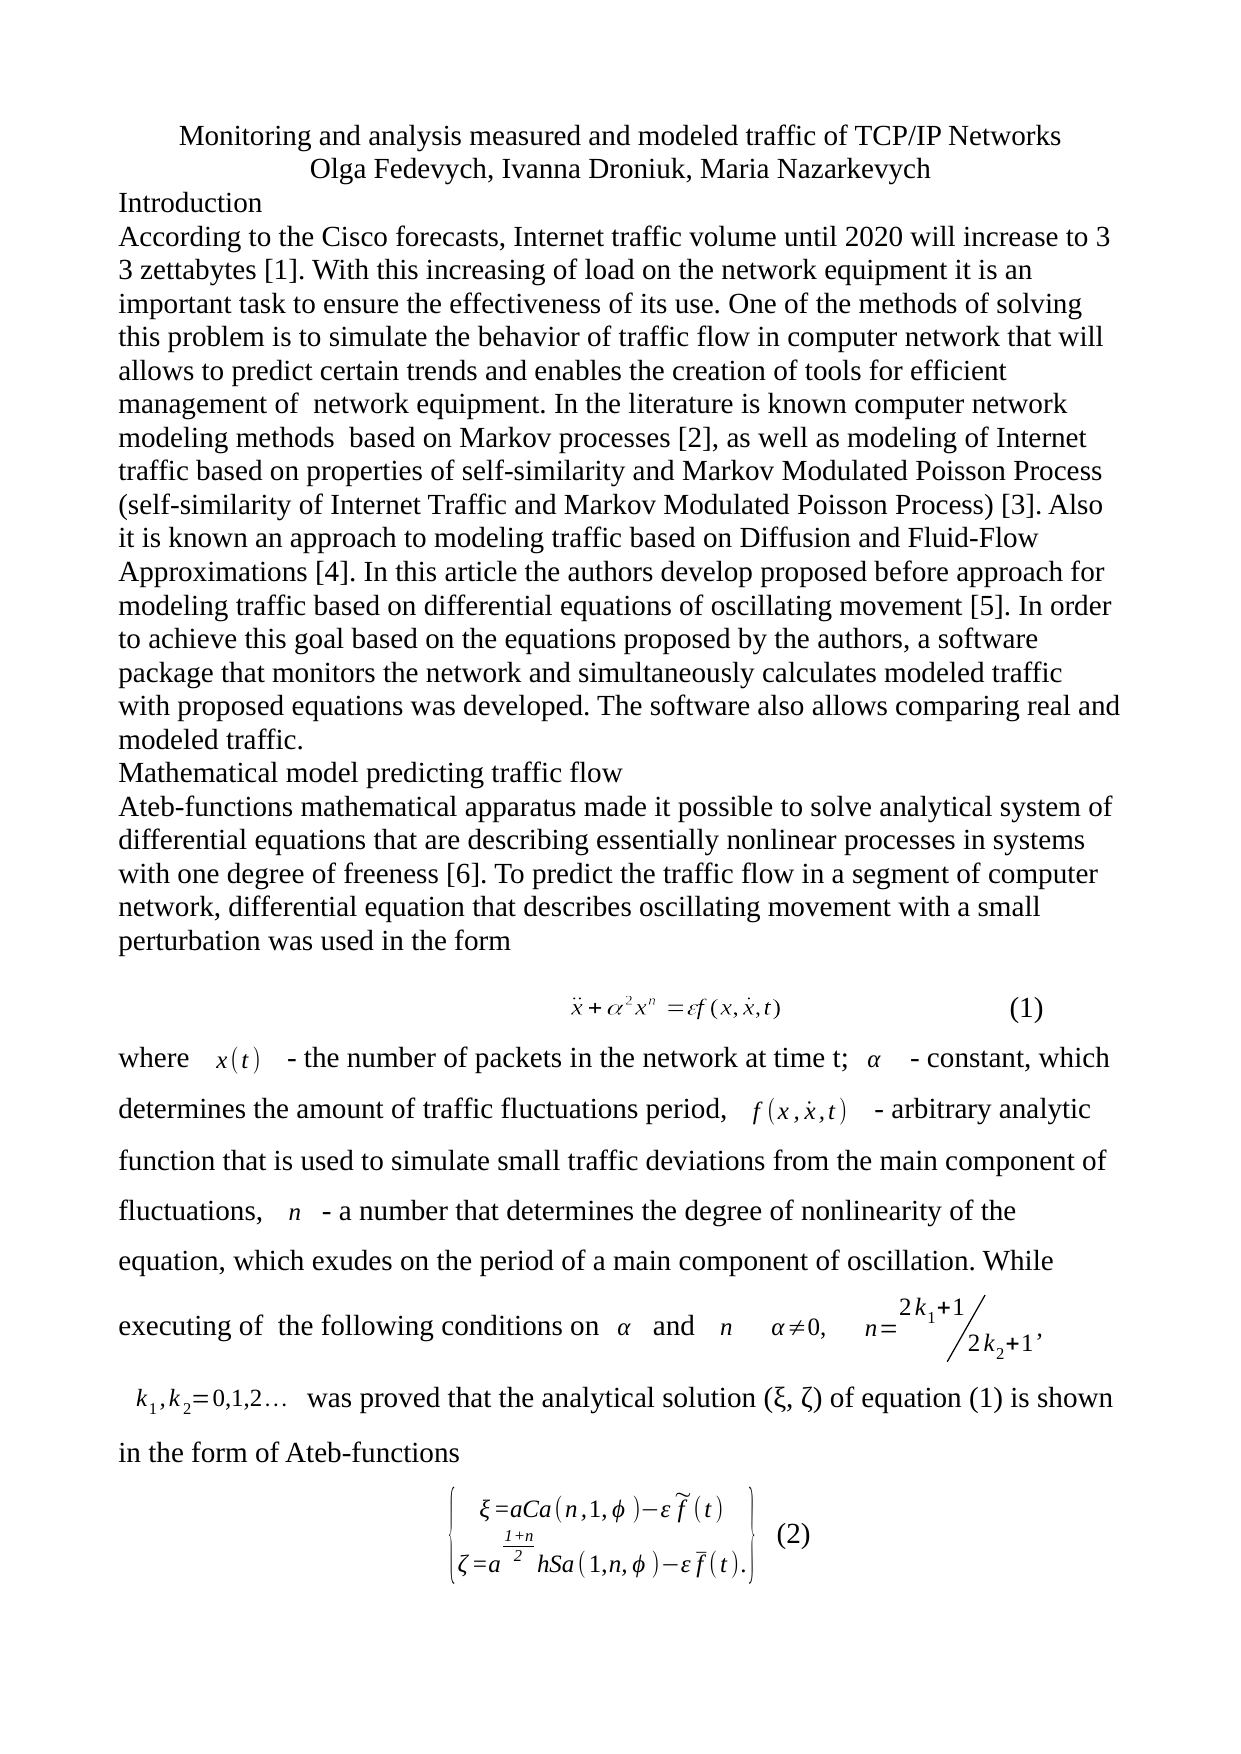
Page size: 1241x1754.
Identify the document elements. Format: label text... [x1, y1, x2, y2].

text Monitoring and analysis measured and modeled traffic of TCP/IP Networks [118, 118, 1122, 152]
text (2) [118, 1485, 1122, 1585]
text According to the Cisco forecasts, Internet traffic volume until 2020 will increase to 3 3 zettabytes [1]. With this increasing of load on the network equipment it is an important task to ensure the effectiveness of its use. One of the methods of solving this problem is to simulate the behavior of traffic flow in computer network that will allows to predict certain trends and enables the creation of tools for efficient management of network equipment. In the literature is known computer network modeling methods based on Markov processes [2], as well as modeling of Internet traffic based on properties of self-similarity and Markov Modulated Poisson Process (self-similarity of Internet Traffic and Markov Modulated Poisson Process) [3]. Also it is known an approach to modeling traffic based on Diffusion and Fluid-Flow Approximations [4]. In this article the authors develop proposed before approach for modeling traffic based on differential equations of oscillating movement [5]. In order to achieve this goal based on the equations proposed by the authors, a software package that monitors the network and simultaneously calculates modeled traffic with proposed equations was developed. The software also allows comparing real and modeled traffic. [118, 219, 1122, 755]
text Olga Fedevych, Ivanna Droniuk, Maria Nazarkevych [118, 152, 1122, 185]
text Introduction [118, 185, 1122, 219]
text (1) [118, 990, 1122, 1024]
text Mathematical model predicting traffic flow Ateb-functions mathematical apparatus made it possible to solve analytical system of differential equations that are describing essentially nonlinear processes in systems with one degree of freeness [6]. To predict the traffic flow in a segment of computer network, differential equation that describes oscillating movement with a small perturbation was used in the form [118, 755, 1122, 957]
text where - the number of packets in the network at time t; - constant, which determines the amount of traffic fluctuations period, - arbitrary analytic function that is used to simulate small traffic deviations from the main component of fluctuations, - a number that determines the degree of nonlinearity of the equation, which exudes on the period of a main component of oscillation. While executing of the following conditions onand was proved that the analytical solution (ξ, ζ) of equation (1) is shown in the form of Ateb-functions [118, 1041, 1122, 1468]
